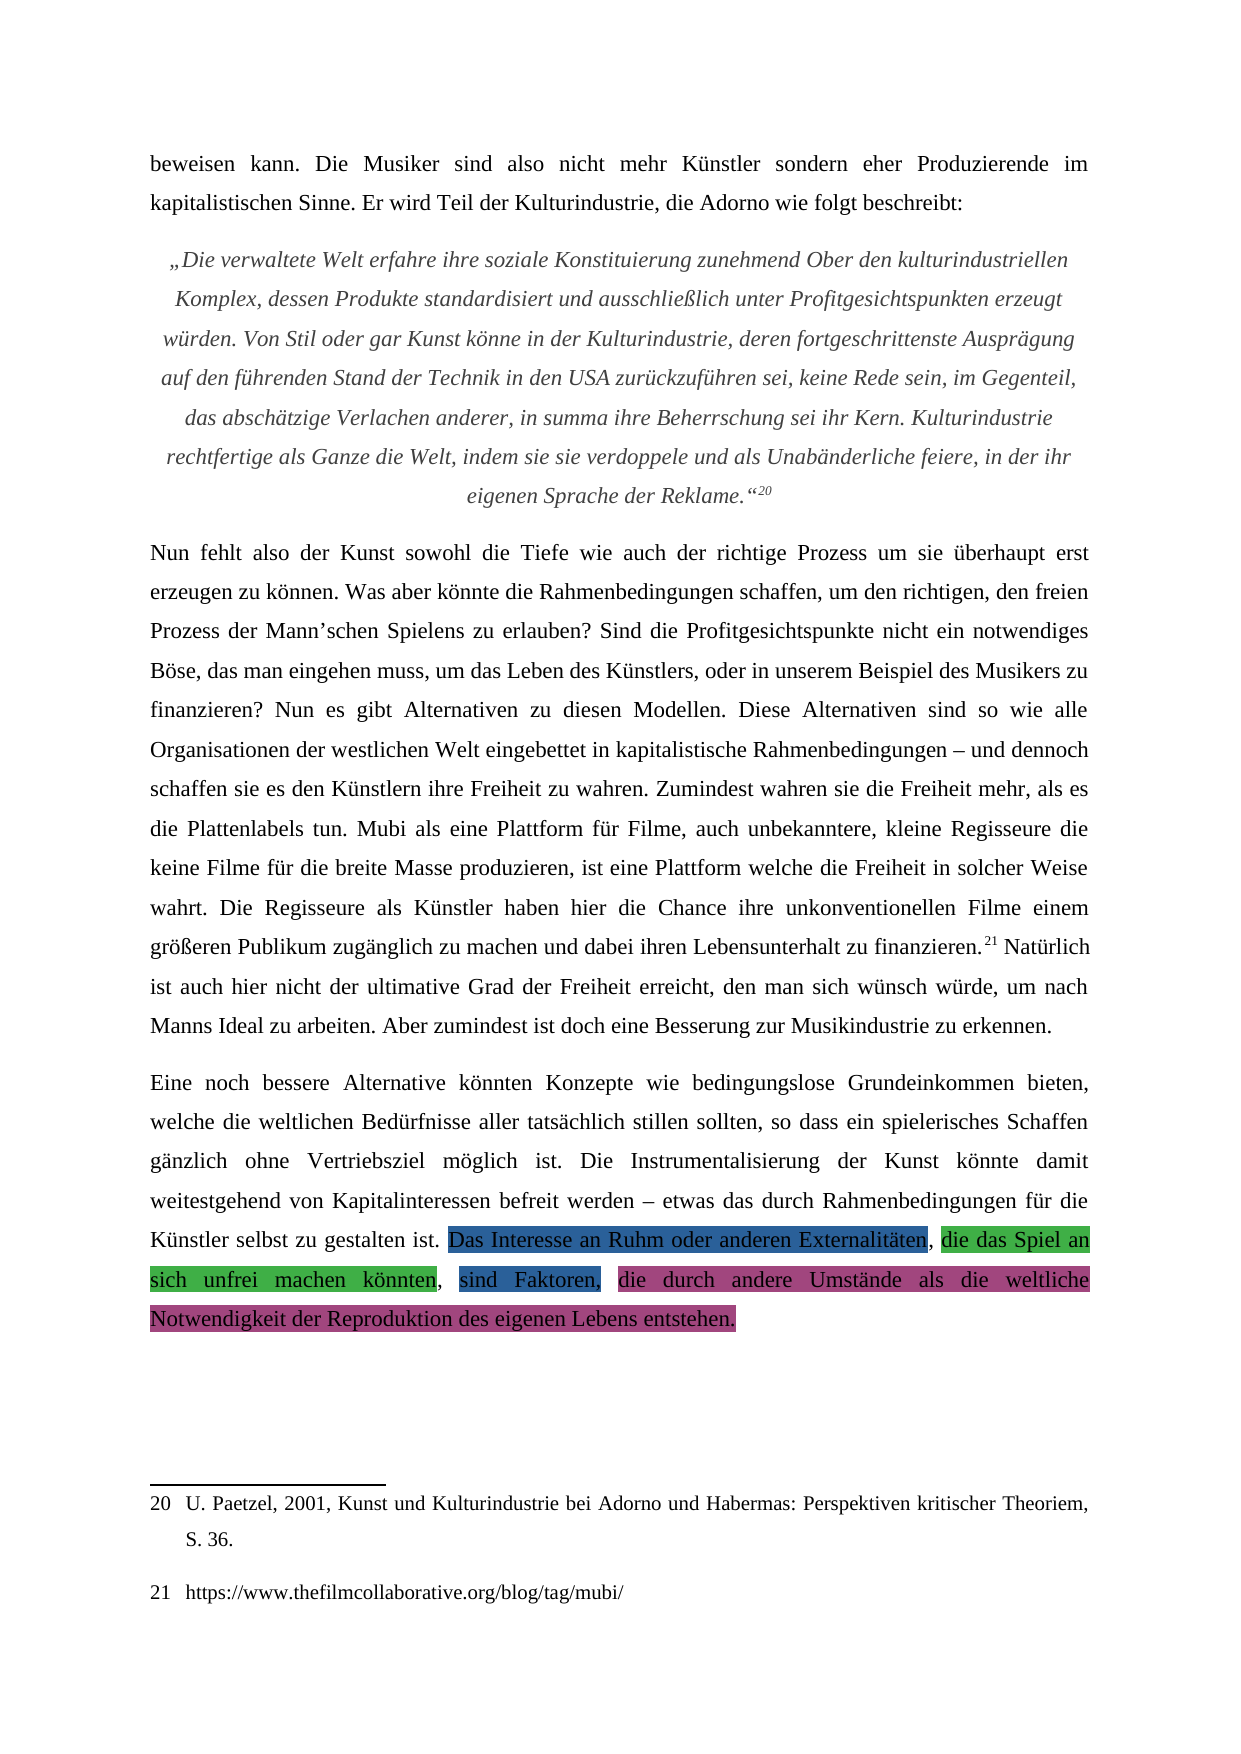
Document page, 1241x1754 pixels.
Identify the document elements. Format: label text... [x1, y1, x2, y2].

text „Die verwaltete Welt erfahre ihre soziale Konstituierung zunehmend Ober den kulturindustriellen Komplex, dessen Produkte standardisiert und ausschließlich unter Profitgesichtspunkten erzeugt würden. Von Stil oder gar Kunst könne in der Kulturindustrie, deren fortgeschrittenste Ausprägung auf den führenden Stand der Technik in den USA zurückzuführen sei, keine Rede sein, im Gegenteil, das abschätzige Verlachen anderer, in summa ihre Beherrschung sei ihr Kern. Kulturindustrie rechtfertige als Ganze die Welt, indem sie sie verdoppele und als Unabänderliche feiere, in der ihr eigenen Sprache der Reklame.“ [150, 246, 1090, 509]
text Eine noch bessere Alternative könnten Konzepte wie bedingungslose Grundeinkommen bieten, welche die weltlichen Bedürfnisse aller tatsächlich stillen sollten, so dass ein spielerisches Schaffen gänzlich ohne Vertriebsziel möglich ist. Die Instrumentalisierung der Kunst könnte damit weitestgehend von Kapitalinteressen befreit werden – etwas das durch Rahmenbedingungen für die Künstler selbst zu gestalten ist. Das Interesse an Ruhm oder anderen Externalitäten, die das Spiel an sich unfrei machen könnten, sind Faktoren, die durch andere Umstände als die weltliche Notwendigkeit der Reproduktion des eigenen Lebens entstehen. [150, 1068, 1090, 1332]
text beweisen kann. Die Musiker sind also nicht mehr Künstler sondern eher Produzierende im kapitalistischen Sinne. Er wird Teil der Kulturindustrie, die Adorno wie folgt beschreibt: [150, 150, 1090, 216]
text U. Paetzel, 2001, Kunst und Kulturindustrie bei Adorno und Habermas: Perspektiven kritischer Theoriem, S. 36. [150, 1491, 1090, 1551]
text Nun fehlt also der Kunst sowohl die Tiefe wie auch der richtige Prozess um sie überhaupt erst erzeugen zu können. Was aber könnte die Rahmenbedingungen schaffen, um den richtigen, den freien Prozess der Mann’schen Spielens zu erlauben? Sind die Profitgesichtspunkte nicht ein notwendiges Böse, das man eingehen muss, um das Leben des Künstlers, oder in unserem Beispiel des Musikers zu finanzieren? Nun es gibt Alternativen zu diesen Modellen. Diese Alternativen sind so wie alle Organisationen der westlichen Welt eingebettet in kapitalistische Rahmenbedingungen – und dennoch schaffen sie es den Künstlern ihre Freiheit zu wahren. Zumindest wahren sie die Freiheit mehr, als es die Plattenlabels tun. Mubi als eine Plattform für Filme, auch unbekanntere, kleine Regisseure die keine Filme für die breite Masse produzieren, ist eine Plattform welche die Freiheit in solcher Weise wahrt. Die Regisseure als Künstler haben hier die Chance ihre unkonventionellen Filme einem größeren Publikum zugänglich zu machen und dabei ihren Lebensunterhalt zu finanzieren. Natürlich ist auch hier nicht der ultimative Grad der Freiheit erreicht, den man sich wünsch würde, um nach Manns Ideal zu arbeiten. Aber zumindest ist doch eine Besserung zur Musikindustrie zu erkennen. [150, 539, 1090, 1039]
text https://www.thefilmcollaborative.org/blog/tag/mubi/ [150, 1580, 1090, 1604]
